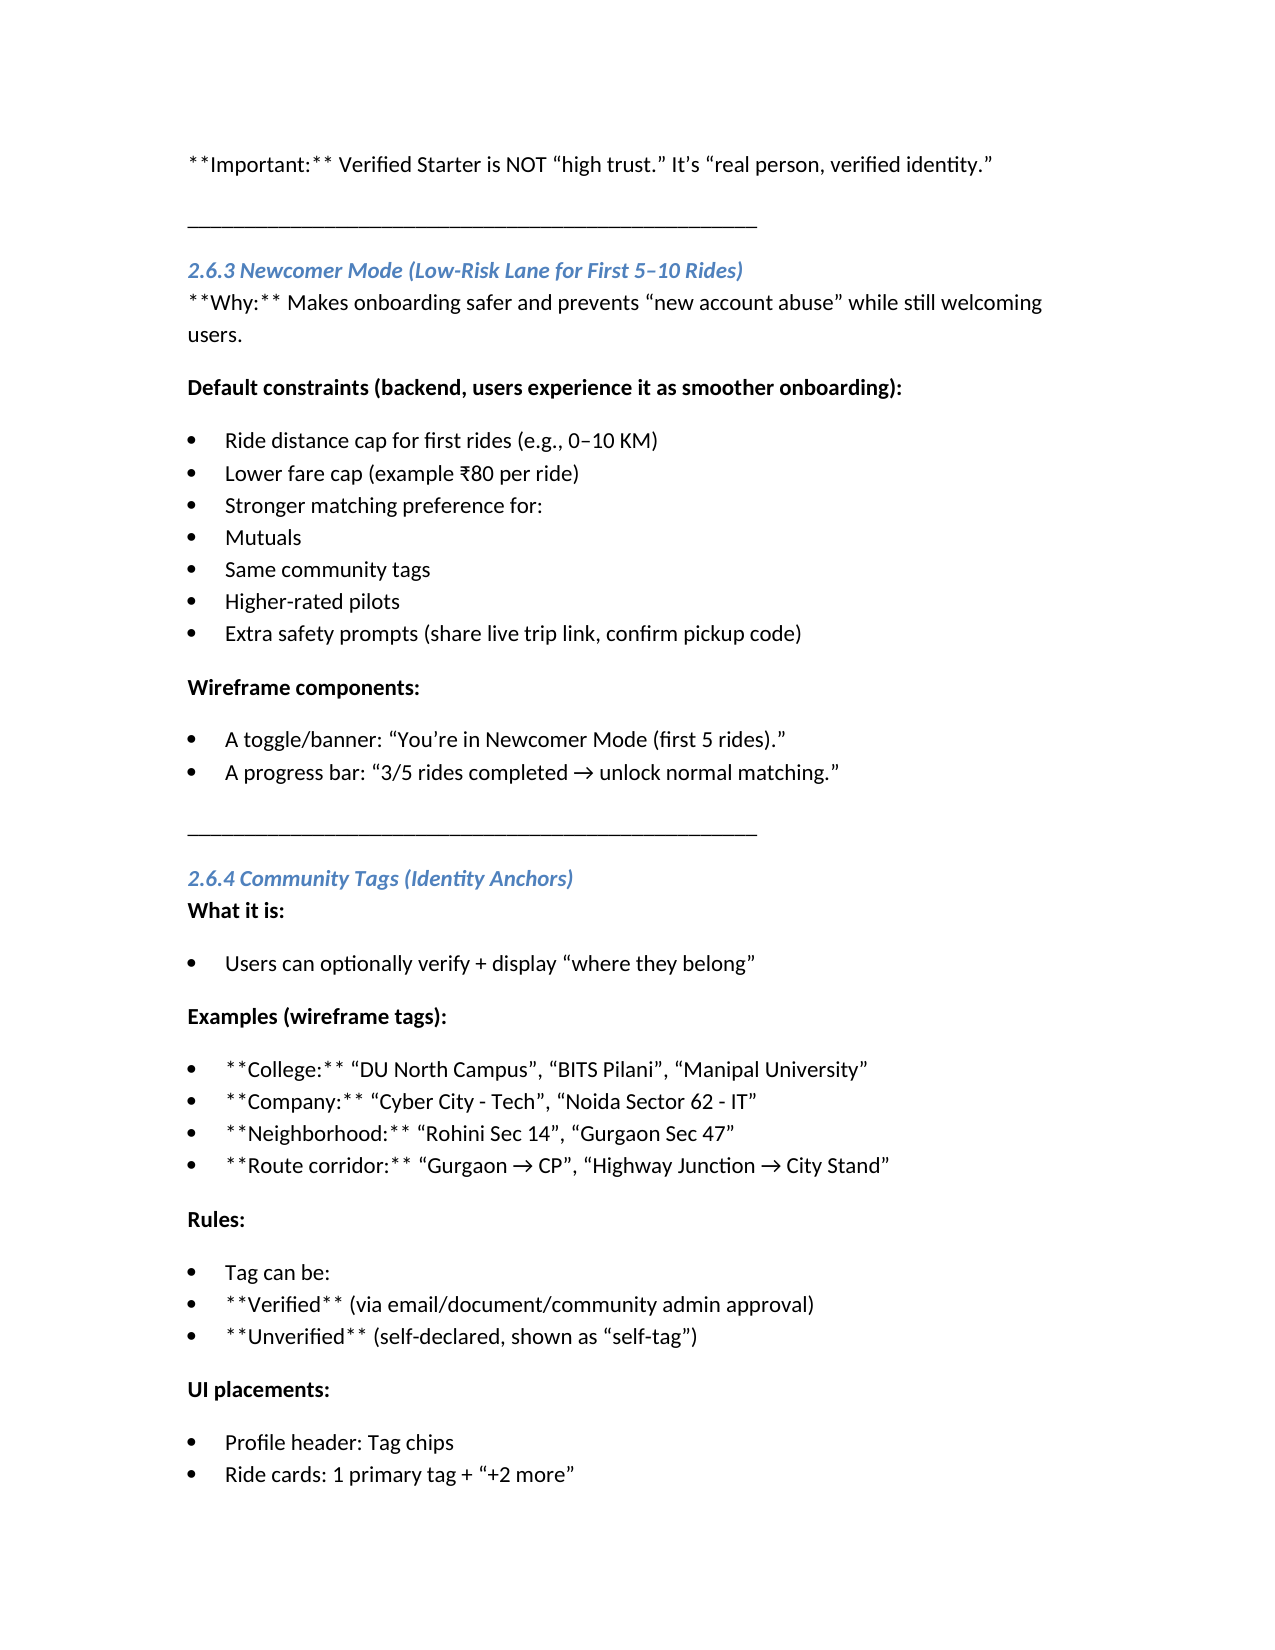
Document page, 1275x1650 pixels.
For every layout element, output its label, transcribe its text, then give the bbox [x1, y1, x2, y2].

text Examples (wireframe tags): [187, 1002, 1087, 1030]
list Tag can be: [187, 1258, 1087, 1286]
list **Route corridor:** “Gurgaon → CP”, “Highway Junction → City Stand” [187, 1152, 1087, 1180]
list A toggle/banner: “You’re in Newcomer Mode (first 5 rides).” [187, 726, 1087, 754]
text What it is: [187, 896, 1087, 924]
list **Company:** “Cyber City - Tech”, “Noida Sector 62 - IT” [187, 1087, 1087, 1115]
text Wireframe components: [187, 673, 1087, 701]
list Mutuals [187, 523, 1087, 551]
text **Important:** Verified Starter is NOT “high trust.” It’s “real person, verified identity.” [187, 150, 1087, 178]
list Users can optionally verify + display “where they belong” [187, 949, 1087, 977]
list A progress bar: “3/5 rides completed → unlock normal matching.” [187, 758, 1087, 786]
list Stronger matching preference for: [187, 491, 1087, 519]
list Same community tags [187, 555, 1087, 583]
list **Unverified** (self-declared, shown as “self-tag”) [187, 1322, 1087, 1350]
text __________________________________________________ [187, 203, 1087, 231]
text Default constraints (backend, users experience it as smoother onboarding): [187, 373, 1087, 401]
text UI placements: [187, 1375, 1087, 1403]
list Higher-rated pilots [187, 587, 1087, 615]
text **Why:** Makes onboarding safer and prevents “new account abuse” while still welcoming users. [187, 288, 1087, 348]
list **Neighborhood:** “Rohini Sec 14”, “Gurgaon Sec 47” [187, 1119, 1087, 1147]
list **College:** “DU North Campus”, “BITS Pilani”, “Manipal University” [187, 1055, 1087, 1083]
subtitle 2.6.4 Community Tags (Identity Anchors) [187, 864, 1087, 892]
text __________________________________________________ [187, 811, 1087, 839]
subtitle 2.6.3 Newcomer Mode (Low-Risk Lane for First 5–10 Rides) [187, 256, 1087, 284]
list Lower fare cap (example ₹80 per ride) [187, 459, 1087, 487]
list **Verified** (via email/document/community admin approval) [187, 1290, 1087, 1318]
list Extra safety prompts (share live trip link, confirm pickup code) [187, 619, 1087, 648]
list Profile header: Tag chips [187, 1428, 1087, 1456]
text Rules: [187, 1205, 1087, 1233]
list Ride distance cap for first rides (e.g., 0–10 KM) [187, 426, 1087, 454]
list Ride cards: 1 primary tag + “+2 more” [187, 1460, 1087, 1488]
